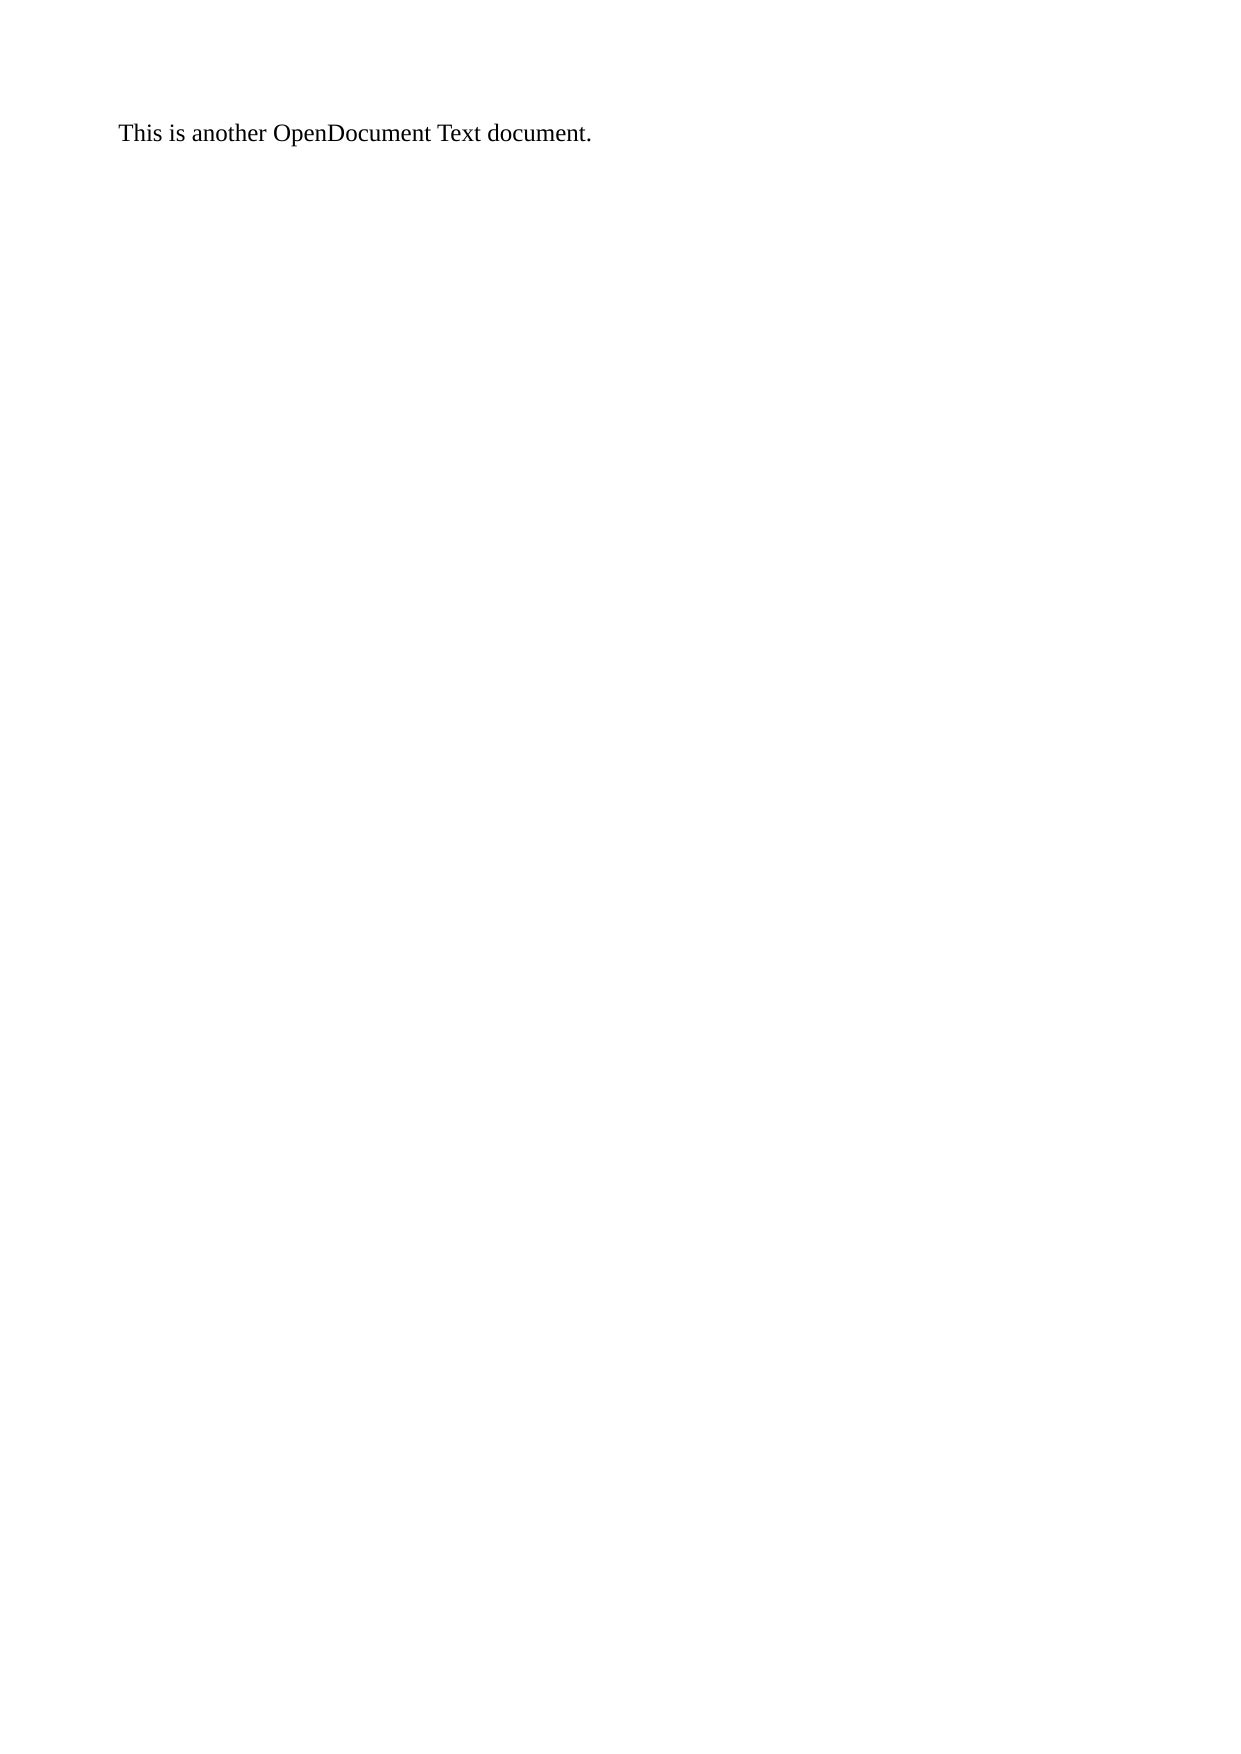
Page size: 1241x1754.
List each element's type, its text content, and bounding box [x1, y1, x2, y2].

text This is another OpenDocument Text document. [118, 118, 1122, 147]
